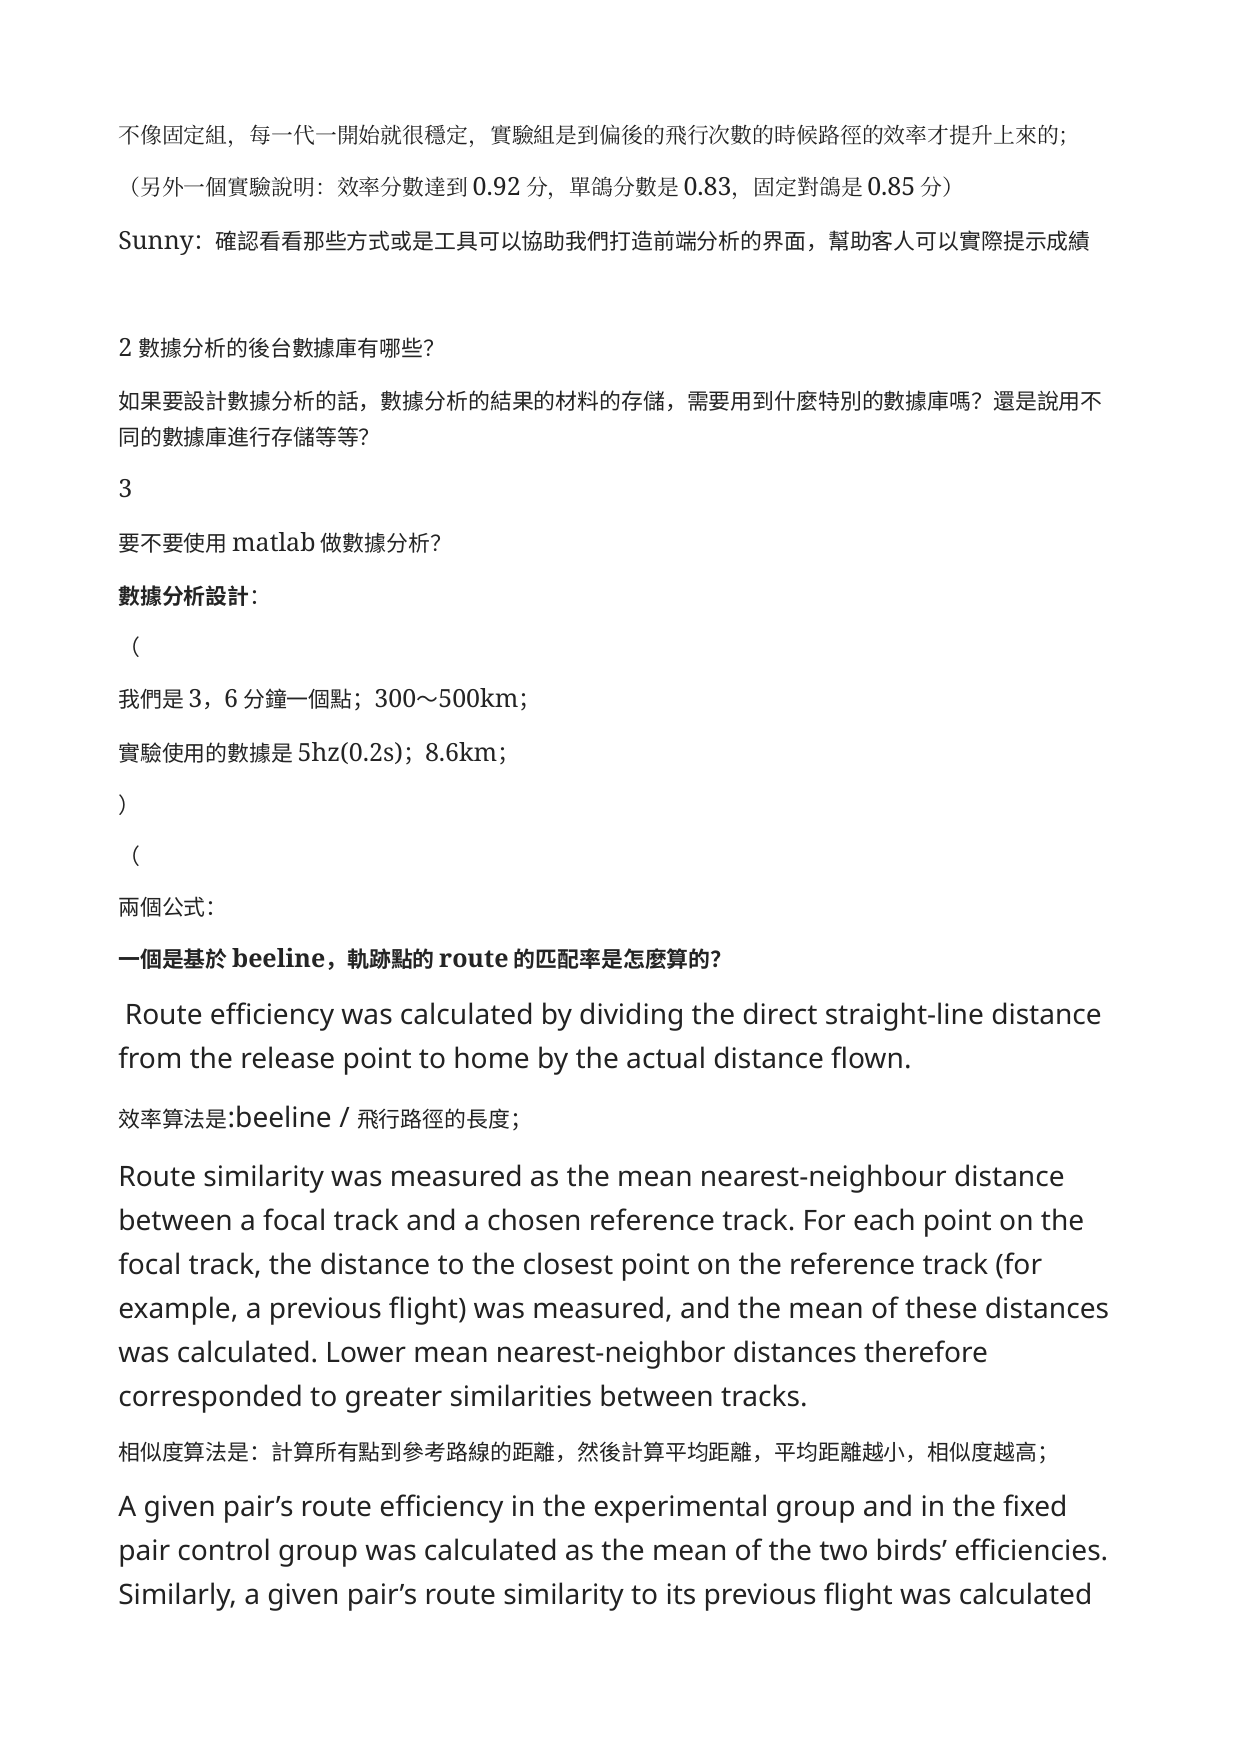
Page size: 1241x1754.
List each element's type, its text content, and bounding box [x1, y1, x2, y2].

text ） [118, 788, 1122, 820]
text 相似度算法是：計算所有點到參考路線的距離，然後計算平均距離，平均距離越小，相似度越高； [118, 1435, 1122, 1467]
text 2 數據分析的後台數據庫有哪些？ [118, 330, 1122, 364]
text A given pair’s route efficiency in the experimental group and in the fixed pair control group was calculated as the mean of the two birds’ efficiencies. Similarly, a given pair’s route similarity to its previous flight was calculated [118, 1486, 1122, 1612]
text 如果要設計數據分析的話，數據分析的結果的材料的存儲，需要用到什麼特別的數據庫嗎？還是說用不同的數據庫進行存儲等等？ [118, 384, 1122, 452]
text （ [118, 839, 1122, 871]
text 數據分析設計： [118, 579, 1122, 610]
text 要不要使用matlab做數據分析？ [118, 525, 1122, 559]
text Route efficiency was calculated by dividing the direct straight-line distance from the release point to home by the actual distance flown. [118, 994, 1122, 1077]
text 一個是基於beeline，軌跡點的route的匹配率是怎麼算的？ [118, 941, 1122, 975]
text 兩個公式： [118, 890, 1122, 922]
text （另外一個實驗說明：效率分數達到0.92分，單鴿分數是0.83，固定對鴿是0.85分） [118, 169, 1122, 203]
text Route similarity was measured as the mean nearest-neighbour distance between a focal track and a chosen reference track. For each point on the focal track, the distance to the closest point on the reference track (for example, a previous flight) was measured, and the mean of these distances was calculated. Lower mean nearest-neighbor distances therefore corresponded to greater similarities between tracks. [118, 1156, 1122, 1414]
text 實驗使用的數據是5hz(0.2s)；8.6km； [118, 734, 1122, 768]
text 效率算法是:beeline / 飛行路徑的長度； [118, 1097, 1122, 1136]
text Sunny：確認看看那些方式或是工具可以協助我們打造前端分析的界面，幫助客人可以實際提示成績 [118, 223, 1122, 257]
text 3 [118, 471, 1122, 505]
text 不像固定組，每一代一開始就很穩定，實驗組是到偏後的飛行次數的時候路徑的效率才提升上來的； [118, 118, 1122, 149]
text 我們是3，6分鐘一個點；300～500km； [118, 681, 1122, 714]
text （ [118, 629, 1122, 661]
